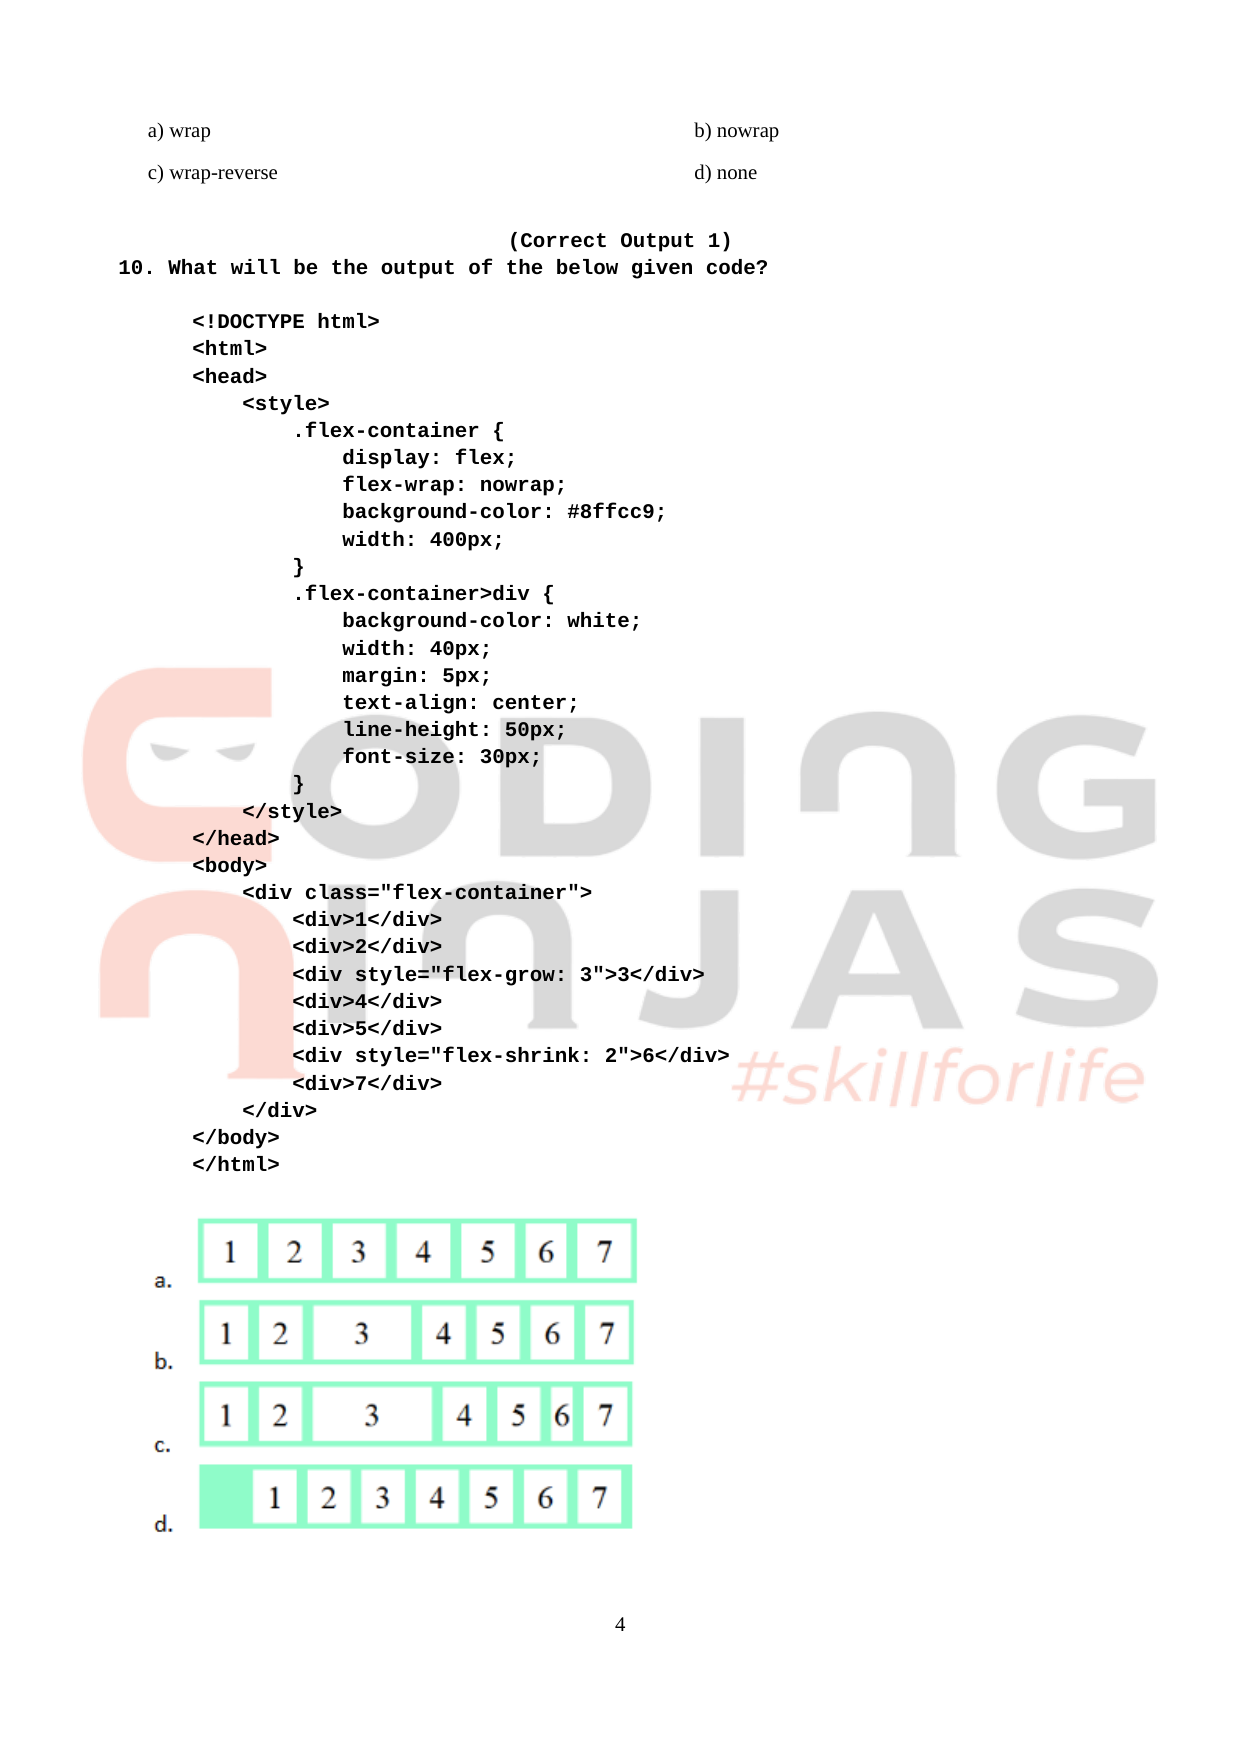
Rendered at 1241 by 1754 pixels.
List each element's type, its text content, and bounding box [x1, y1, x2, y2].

text </head> [192, 828, 1122, 851]
text <div style="flex-shrink: 2">6</div> [192, 1045, 1122, 1069]
text <div class="flex-container"> [192, 882, 1122, 906]
text .flex-container { [192, 420, 1122, 444]
picture [123, 1208, 644, 1543]
text <head> [192, 366, 1122, 389]
text </div> [192, 1100, 1122, 1123]
text <div>1</div> [192, 909, 1122, 933]
text background-color: #8ffcc9; [192, 502, 1122, 525]
text <div style="flex-grow: 3">3</div> [192, 964, 1122, 987]
text width: 400px; [192, 529, 1122, 552]
text a) wrap b) nowrap [148, 118, 1122, 142]
text <div>2</div> [192, 937, 1122, 960]
text background-color: white; [192, 610, 1122, 634]
text <style> [192, 393, 1122, 416]
text <!DOCTYPE html> [192, 311, 1122, 335]
text .flex-container>div { [192, 583, 1122, 607]
text </body> [192, 1127, 1122, 1151]
text </html> [192, 1154, 1122, 1178]
text <body> [192, 855, 1122, 879]
text font-size: 30px; [192, 746, 1122, 770]
text <div>5</div> [192, 1018, 1122, 1042]
text } [192, 773, 1122, 797]
text flex-wrap: nowrap; [192, 474, 1122, 498]
text width: 40px; [192, 637, 1122, 661]
text <html> [192, 338, 1122, 362]
text <div>4</div> [192, 991, 1122, 1014]
text 10. What will be the output of the below given code? [118, 257, 1122, 281]
text display: flex; [192, 447, 1122, 471]
text c) wrap-reverse d) none [148, 160, 1122, 184]
text text-align: center; [192, 692, 1122, 716]
text } [192, 556, 1122, 579]
text </style> [192, 801, 1122, 824]
text margin: 5px; [192, 665, 1122, 688]
text line-height: 50px; [192, 719, 1122, 743]
text (Correct Output 1) [118, 230, 1122, 253]
text <div>7</div> [192, 1072, 1122, 1096]
